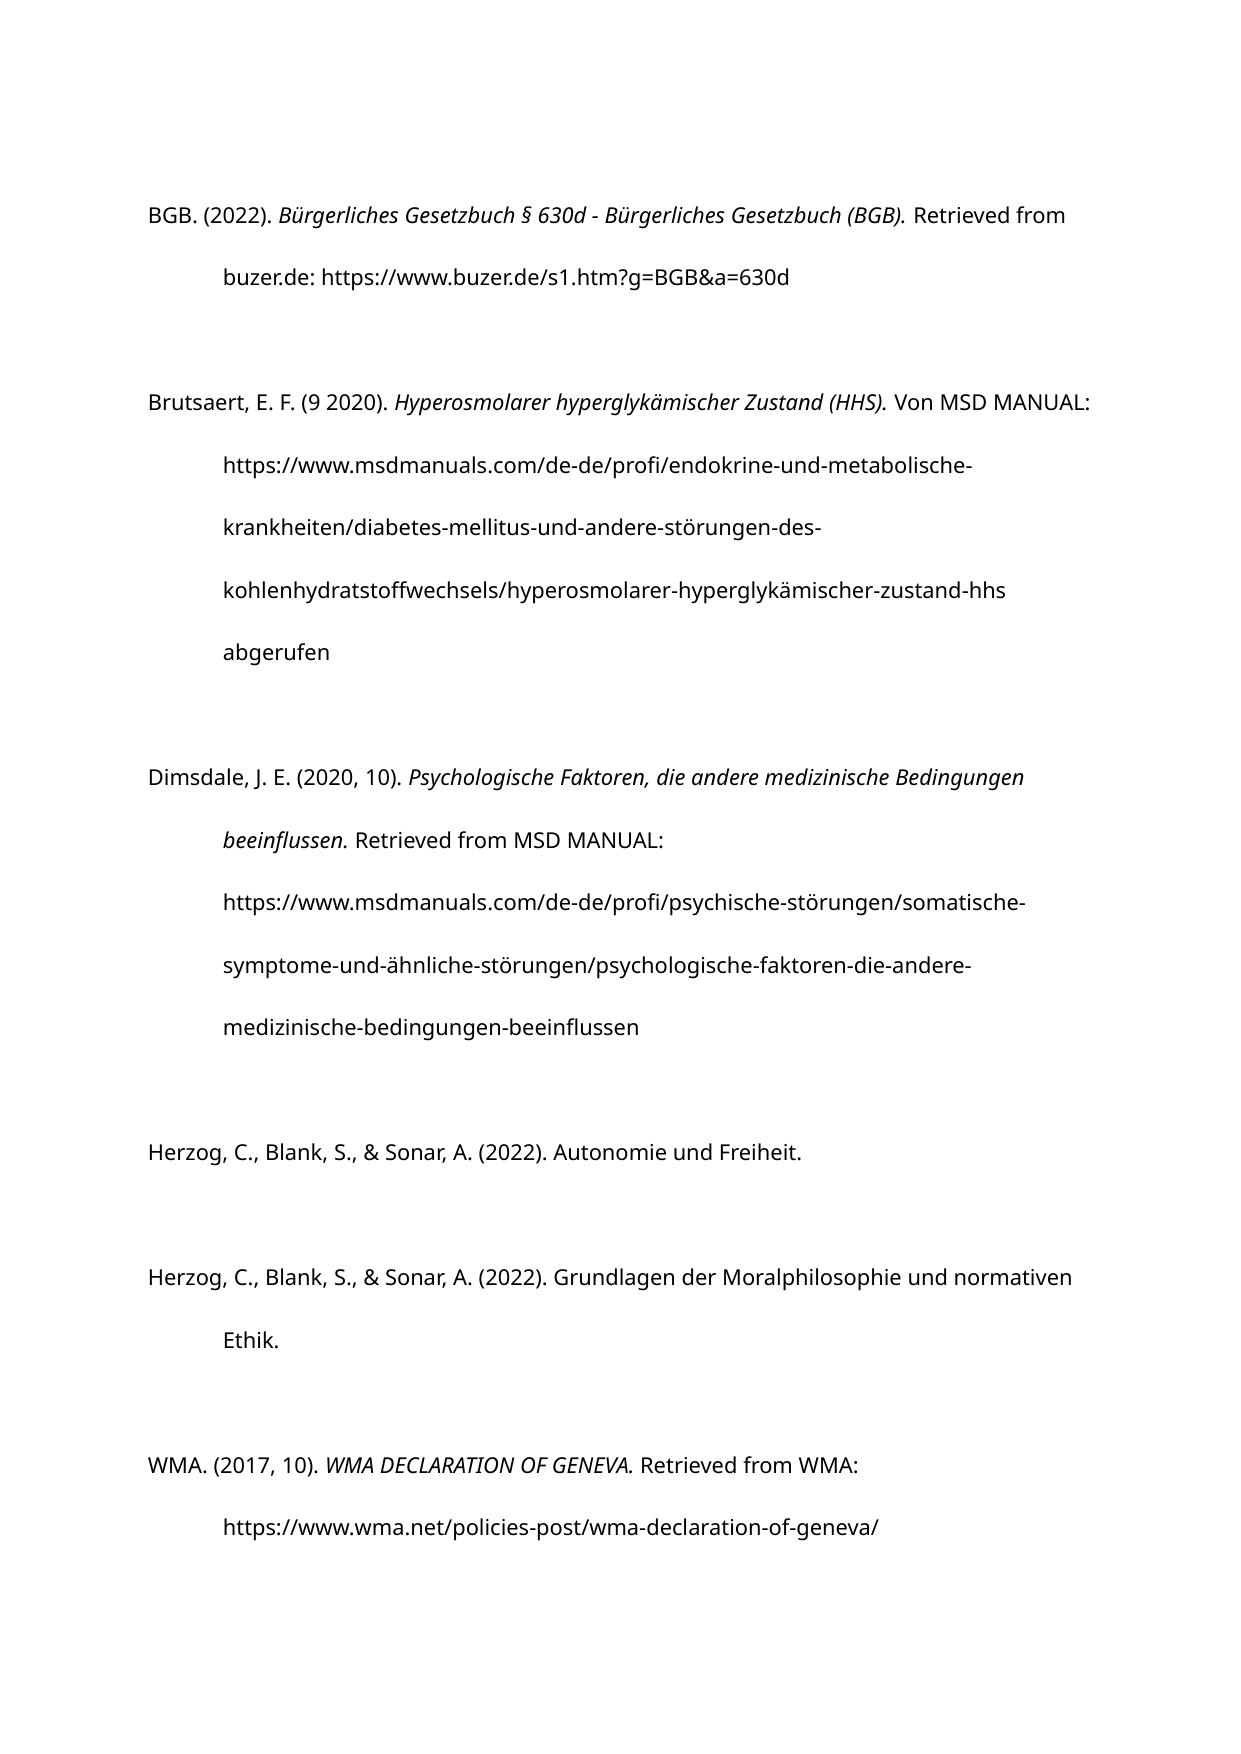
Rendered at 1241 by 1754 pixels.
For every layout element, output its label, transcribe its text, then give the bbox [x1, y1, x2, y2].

text WMA. (2017, 10). WMA DECLARATION OF GENEVA. Retrieved from WMA: https://www.wma.net/policies-post/wma-declaration-of-geneva/ [148, 1423, 1093, 1548]
text Herzog, C., Blank, S., & Sonar, A. (2022). Grundlagen der Moralphilosophie und normativen Ethik. [148, 1235, 1093, 1360]
text Dimsdale, J. E. (2020, 10). Psychologische Faktoren, die andere medizinische Bedingungen beeinflussen. Retrieved from MSD MANUAL: https://www.msdmanuals.com/de-de/profi/psychische-störungen/somatische-symptome-und-ähnliche-störungen/psychologische-faktoren-die-andere-medizinische-bedingungen-beeinflussen [148, 735, 1093, 1048]
text Brutsaert, E. F. (9 2020). Hyperosmolarer hyperglykämischer Zustand (HHS). Von MSD MANUAL: https://www.msdmanuals.com/de-de/profi/endokrine-und-metabolische-krankheiten/diabetes-mellitus-und-andere-störungen-des-kohlenhydratstoffwechsels/hyperosmolarer-hyperglykämischer-zustand-hhs abgerufen [148, 360, 1093, 673]
text BGB. (2022). Bürgerliches Gesetzbuch § 630d - Bürgerliches Gesetzbuch (BGB). Retrieved from buzer.de: https://www.buzer.de/s1.htm?g=BGB&a=630d [148, 173, 1093, 298]
text Herzog, C., Blank, S., & Sonar, A. (2022). Autonomie und Freiheit. [148, 1110, 1093, 1173]
